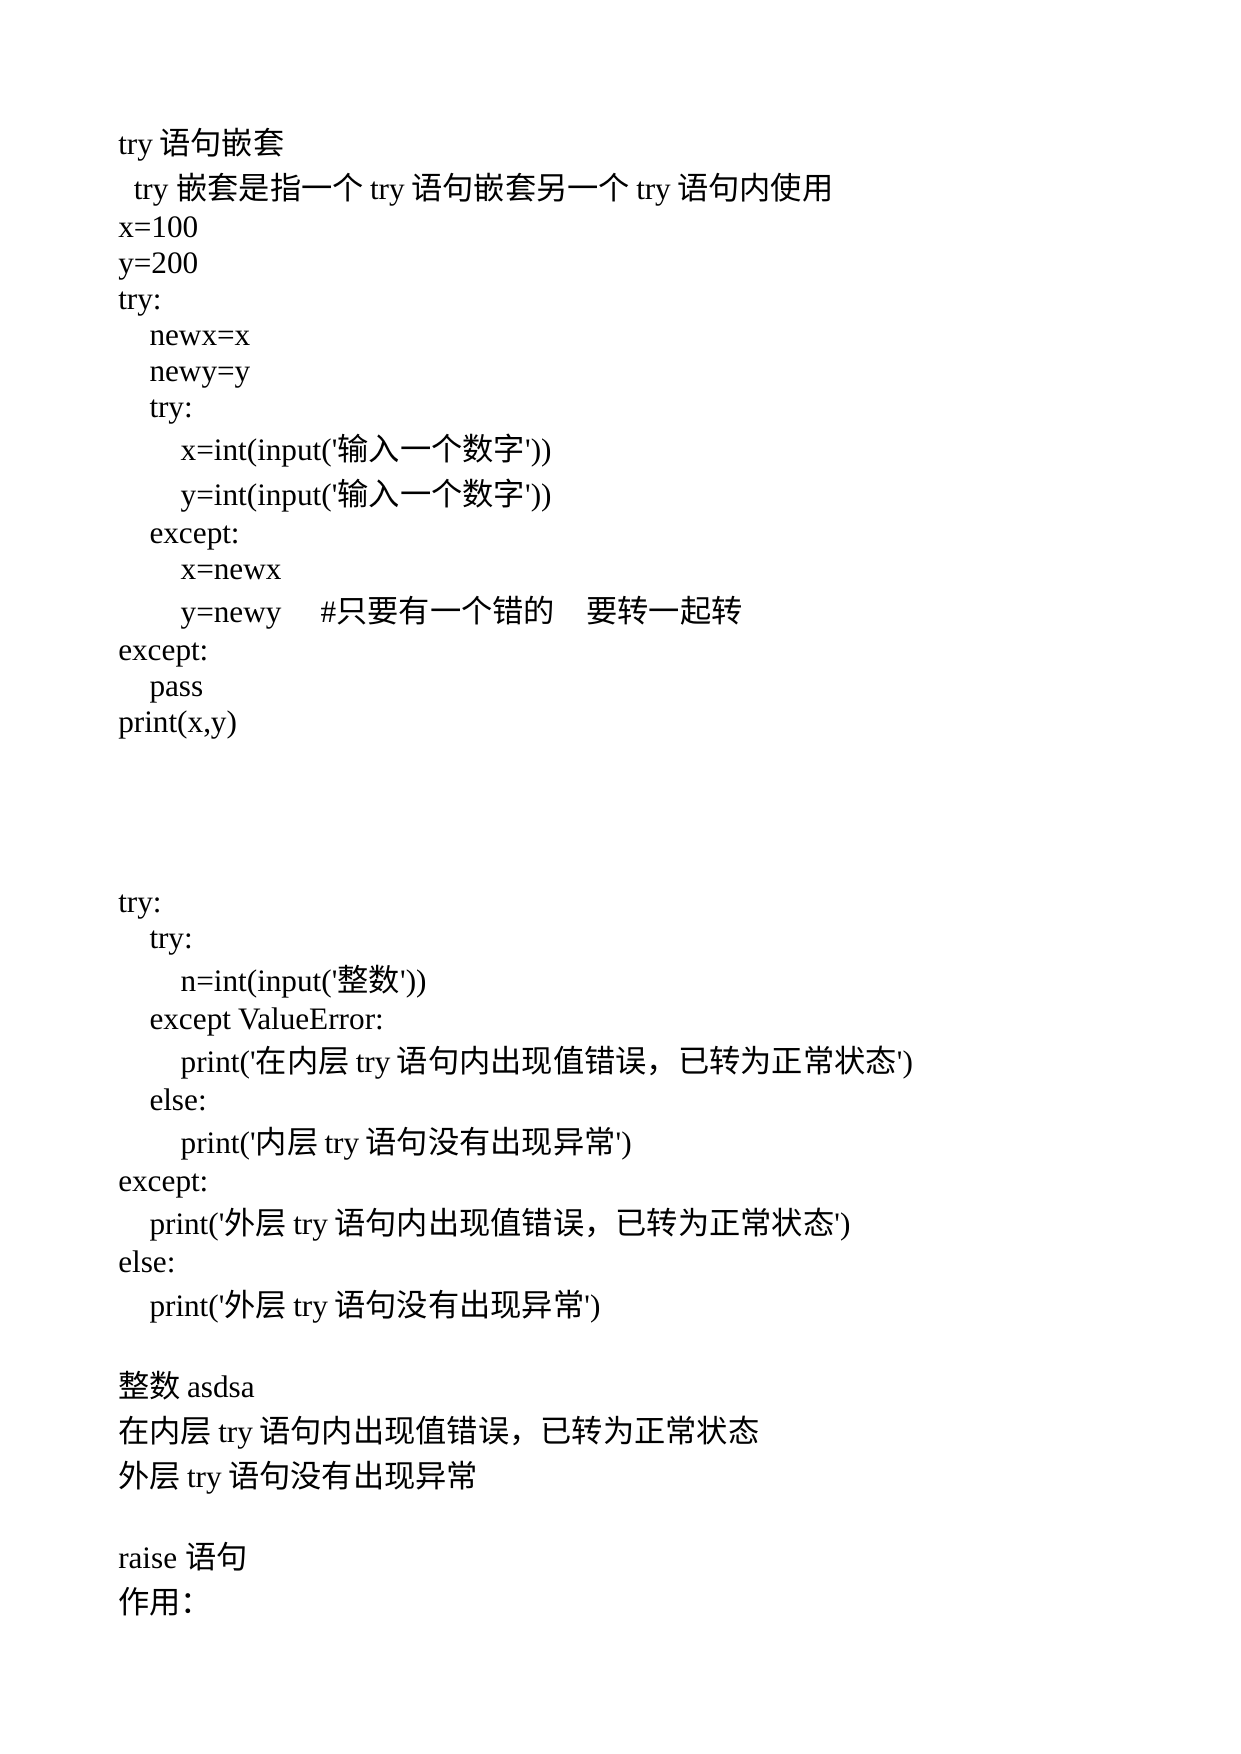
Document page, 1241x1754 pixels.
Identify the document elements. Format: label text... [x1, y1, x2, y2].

text y=200 [118, 244, 1122, 280]
text n=int(input('整数')) [118, 955, 1122, 1000]
text newy=y [118, 352, 1122, 388]
text else: [118, 1081, 1122, 1117]
text 外层try语句没有出现异常 [118, 1451, 1122, 1496]
text y=int(input('输入一个数字')) [118, 469, 1122, 514]
text print(x,y) [118, 703, 1122, 739]
text 整数asdsa [118, 1361, 1122, 1406]
text try: [118, 280, 1122, 316]
text except: [118, 632, 1122, 668]
text else: [118, 1244, 1122, 1280]
text newx=x [118, 316, 1122, 352]
text except: [118, 514, 1122, 551]
text print('内层try语句没有出现异常') [118, 1117, 1122, 1163]
text try 嵌套是指一个try语句嵌套另一个try语句内使用 [118, 163, 1122, 208]
text x=int(input('输入一个数字')) [118, 424, 1122, 469]
text print('外层try语句没有出现异常') [118, 1280, 1122, 1325]
text pass [118, 668, 1122, 703]
text 在内层try语句内出现值错误，已转为正常状态 [118, 1406, 1122, 1451]
text except ValueError: [118, 1000, 1122, 1036]
text except: [118, 1163, 1122, 1198]
text 作用： [118, 1578, 1122, 1623]
text print('外层try语句内出现值错误，已转为正常状态') [118, 1198, 1122, 1244]
text raise 语句 [118, 1532, 1122, 1578]
text print('在内层try语句内出现值错误，已转为正常状态') [118, 1036, 1122, 1081]
text try语句嵌套 [118, 118, 1122, 163]
text x=newx [118, 551, 1122, 586]
text try: [118, 388, 1122, 424]
text try: [118, 883, 1122, 919]
text try: [118, 919, 1122, 955]
text y=newy #只要有一个错的 要转一起转 [118, 586, 1122, 632]
text x=100 [118, 208, 1122, 244]
